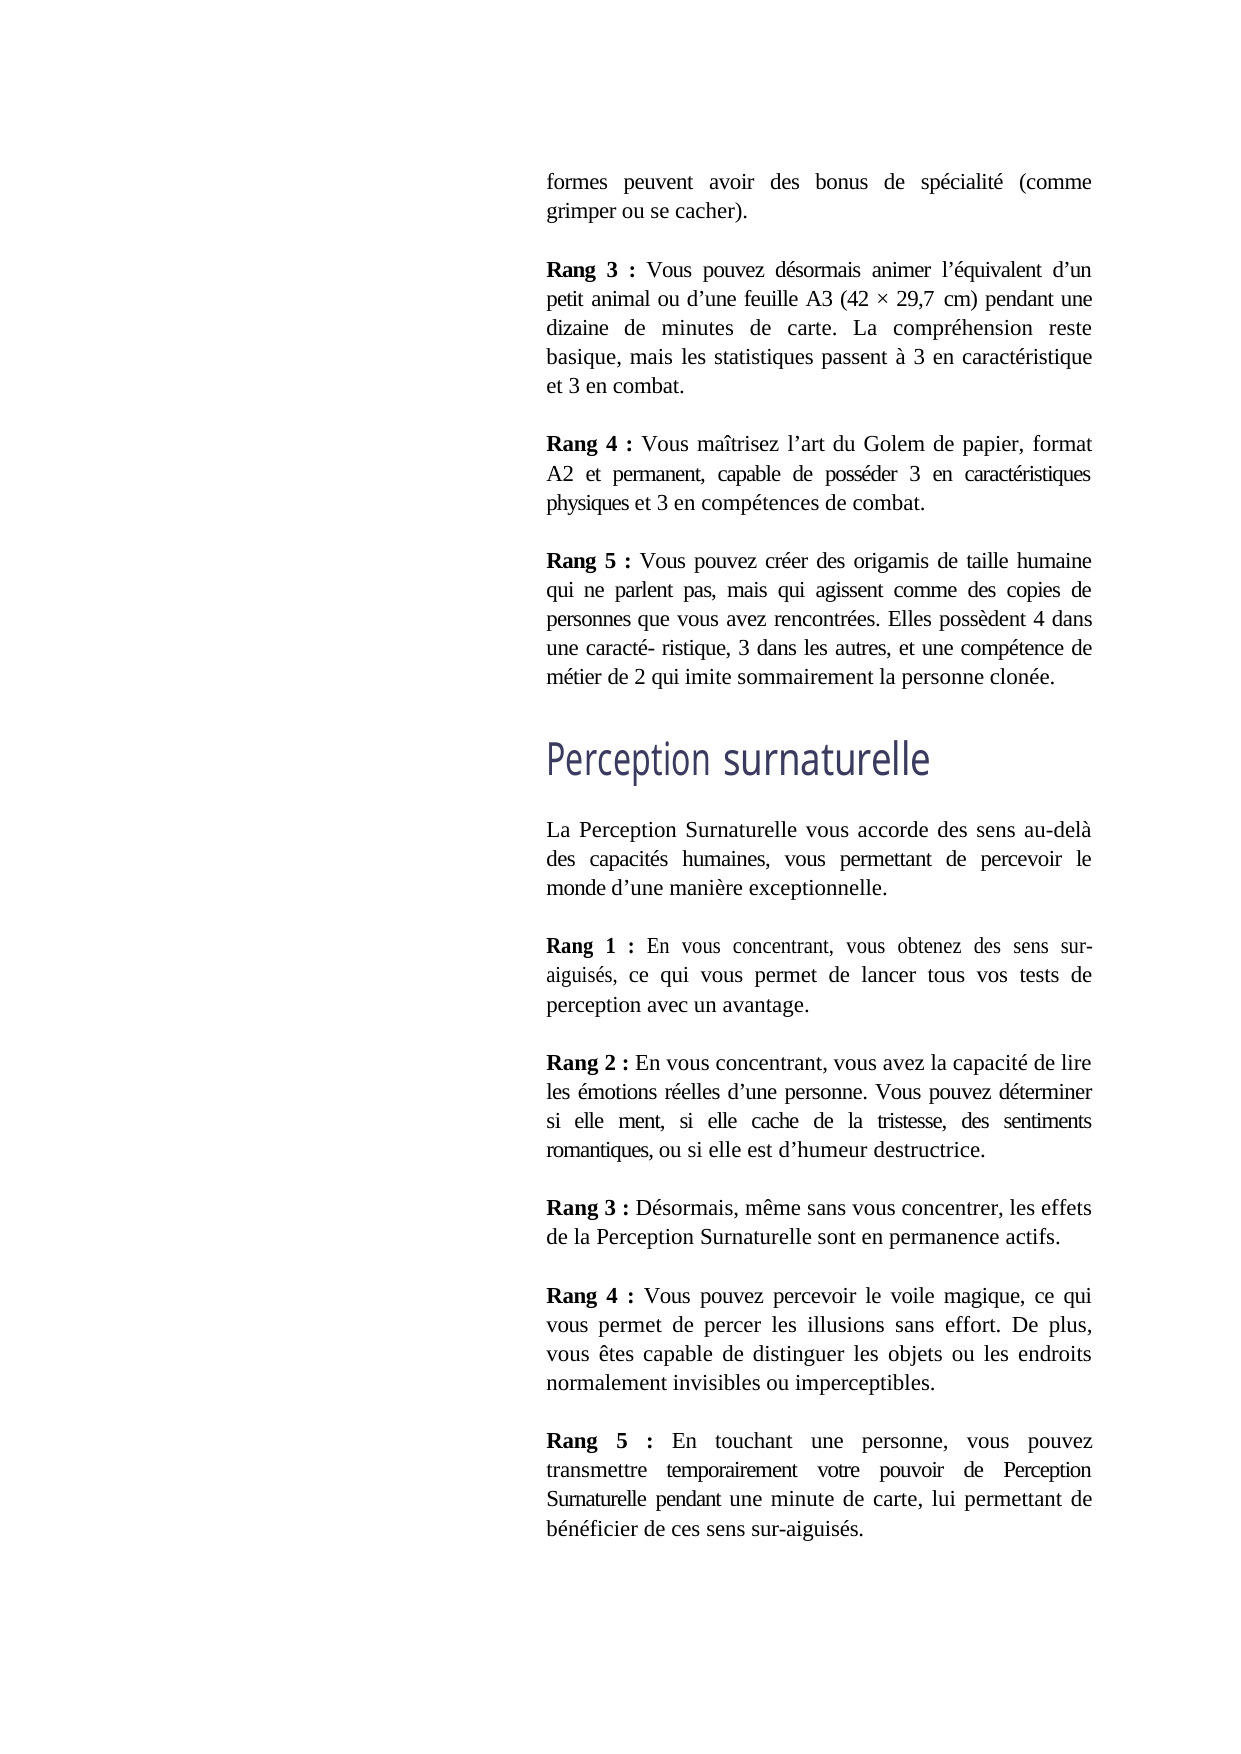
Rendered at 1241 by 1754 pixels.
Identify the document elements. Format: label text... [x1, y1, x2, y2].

text Rang 4 : Vous maîtrisez l’art du Golem de papier, format A2 et permanent, capable de posséder 3 en caractéristiques physiques et 3 en compétences de combat. [546, 430, 1093, 515]
text Rang 5 : En touchant une personne, vous pouvez transmettre temporairement votre pouvoir de Perception Surnaturelle pendant une minute de carte, lui permettant de bénéficier de ces sens sur-aiguisés. [546, 1427, 1093, 1541]
subtitle Perception surnaturelle [546, 726, 1240, 788]
text formes peuvent avoir des bonus de spécialité (comme grimper ou se cacher). [546, 168, 1092, 224]
text Rang 5 : Vous pouvez créer des origamis de taille humaine qui ne parlent pas, mais qui agissent comme des copies de personnes que vous avez rencontrées. Elles possèdent 4 dans une caracté- ristique, 3 dans les autres, et une compétence de métier de 2 qui imite sommairement la personne clonée. [546, 547, 1093, 690]
text La Perception Surnaturelle vous accorde des sens au-delà des capacités humaines, vous permettant de percevoir le monde d’une manière exceptionnelle. [546, 816, 1092, 901]
text Rang 2 : En vous concentrant, vous avez la capacité de lire les émotions réelles d’une personne. Vous pouvez déterminer si elle ment, si elle cache de la tristesse, des sentiments romantiques, ou si elle est d’humeur destructrice. [546, 1049, 1093, 1163]
text Rang 4 : Vous pouvez percevoir le voile magique, ce qui vous permet de percer les illusions sans effort. De plus, vous êtes capable de distinguer les objets ou les endroits normalement invisibles ou imperceptibles. [546, 1282, 1092, 1396]
text Rang 1 : En vous concentrant, vous obtenez des sens sur-aiguisés, ce qui vous permet de lancer tous vos tests de perception avec un avantage. [546, 932, 1093, 1017]
text Rang 3 : Désormais, même sans vous concentrer, les effets de la Perception Surnaturelle sont en permanence actifs. [546, 1194, 1093, 1250]
text Rang 3 : Vous pouvez désormais animer l’équivalent d’un petit animal ou d’une feuille A3 (42 × 29,7 cm) pendant une dizaine de minutes de carte. La compréhension reste basique, mais les statistiques passent à 3 en caractéristique et 3 en combat. [546, 256, 1093, 399]
